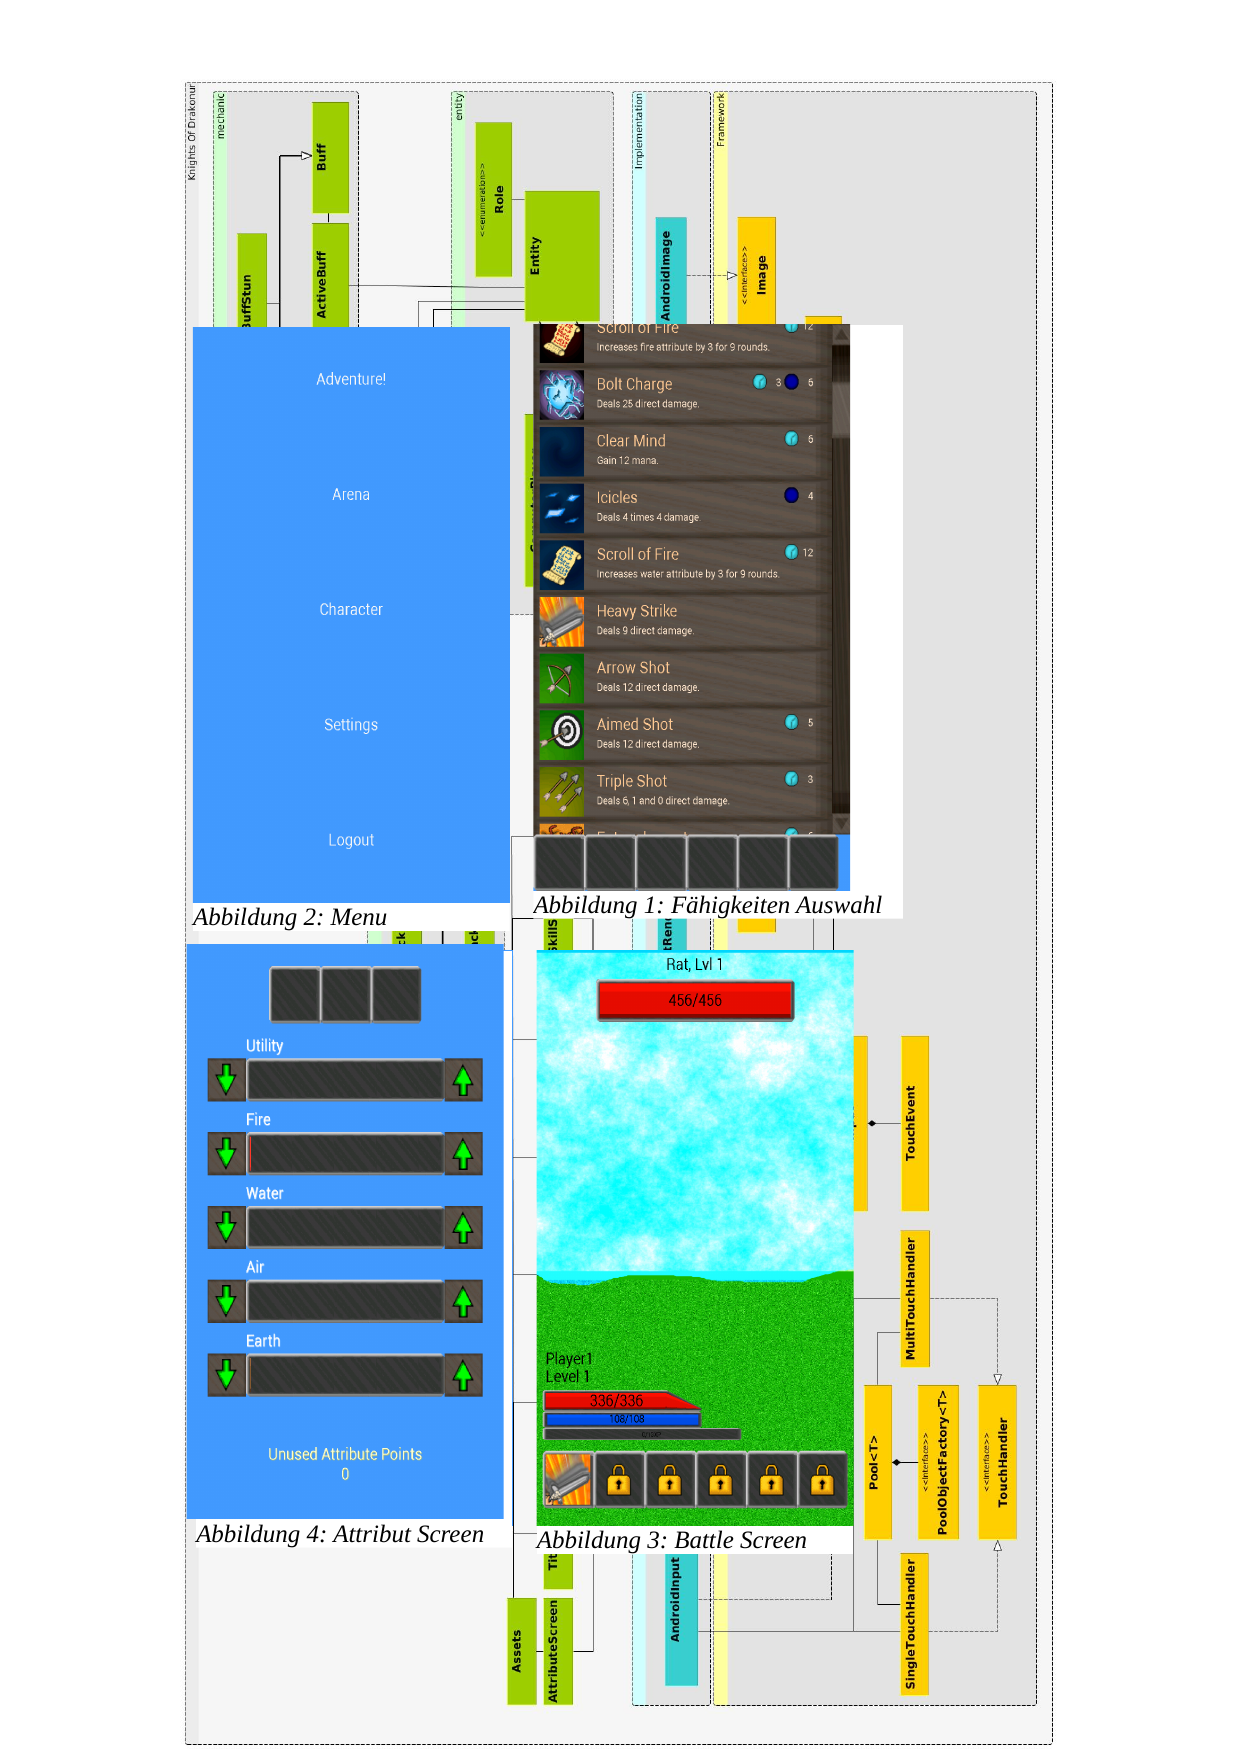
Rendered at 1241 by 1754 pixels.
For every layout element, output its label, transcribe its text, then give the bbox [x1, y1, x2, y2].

text [851, 325, 903, 337]
text Abbildung 2: Battle Screen [537, 1526, 853, 1554]
picture [175, 73, 1062, 1754]
text Abbildung 4: Fähigkeiten Auswahl [533, 337, 903, 919]
text Abbildung 1: Menu [193, 903, 510, 931]
text Abbildung 3: Attribut Screen [196, 963, 513, 1548]
